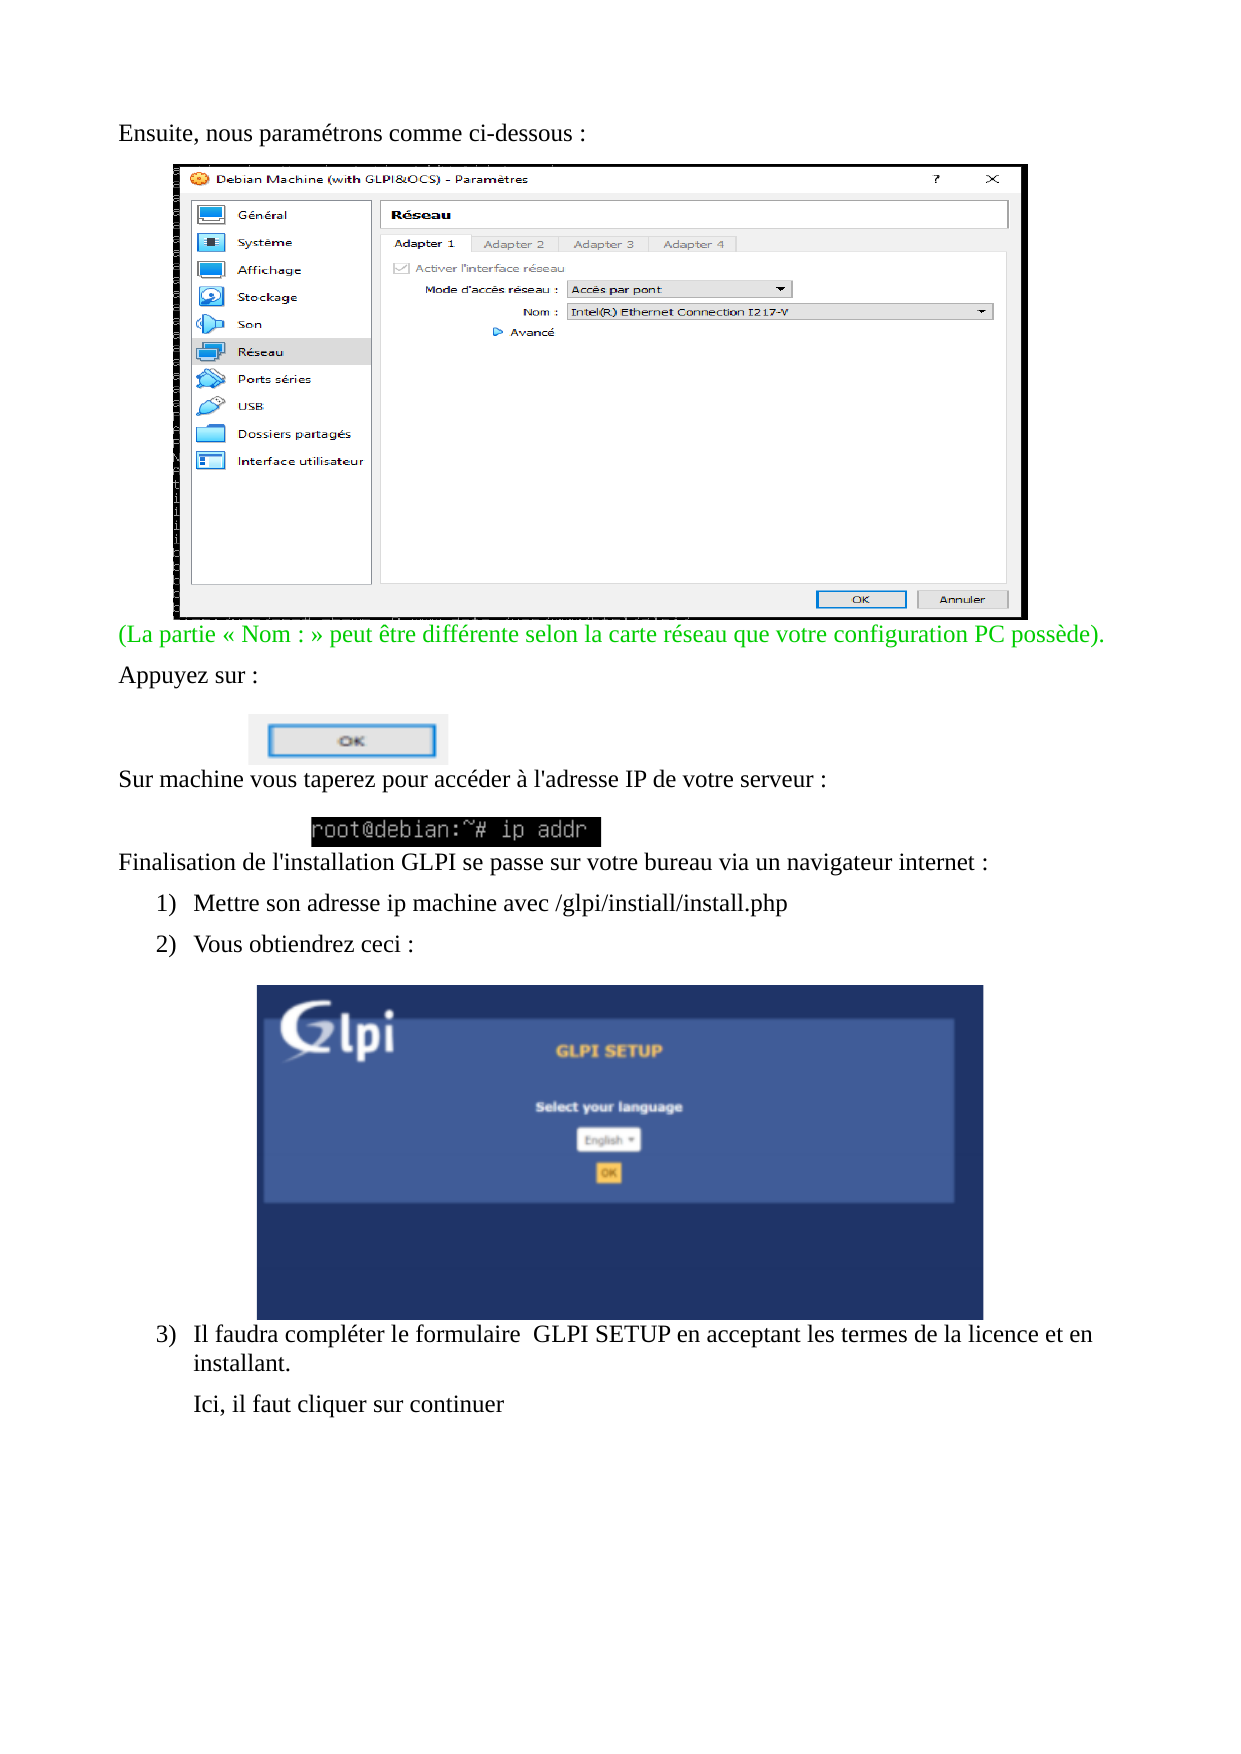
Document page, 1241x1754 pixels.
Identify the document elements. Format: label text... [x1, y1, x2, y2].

text Finalisation de l'installation GLPI se passe sur votre bureau via un navigateur internet : [118, 806, 1122, 876]
list Il faudra compléter le formulaire GLPI SETUP en acceptant les termes de la licence et en installant. [156, 971, 1122, 1377]
text (La partie « Nom : » peut être différente selon la carte réseau que votre configuration PC possède). [118, 159, 1122, 648]
picture [248, 714, 449, 765]
list Ici, il faut cliquer sur continuer [156, 1389, 1122, 1418]
text Sur machine vous taperez pour accéder à l'adresse IP de votre serveur : [118, 702, 1122, 793]
text Appuyez sur : [118, 660, 1122, 689]
list Mettre son adresse ip machine avec /glpi/instiall/install.php [156, 888, 1122, 917]
list Vous obtiendrez ceci : [156, 929, 1122, 958]
picture [310, 817, 602, 847]
picture [173, 164, 1028, 620]
picture [256, 985, 984, 1320]
text Ensuite, nous paramétrons comme ci-dessous : [118, 118, 1122, 147]
